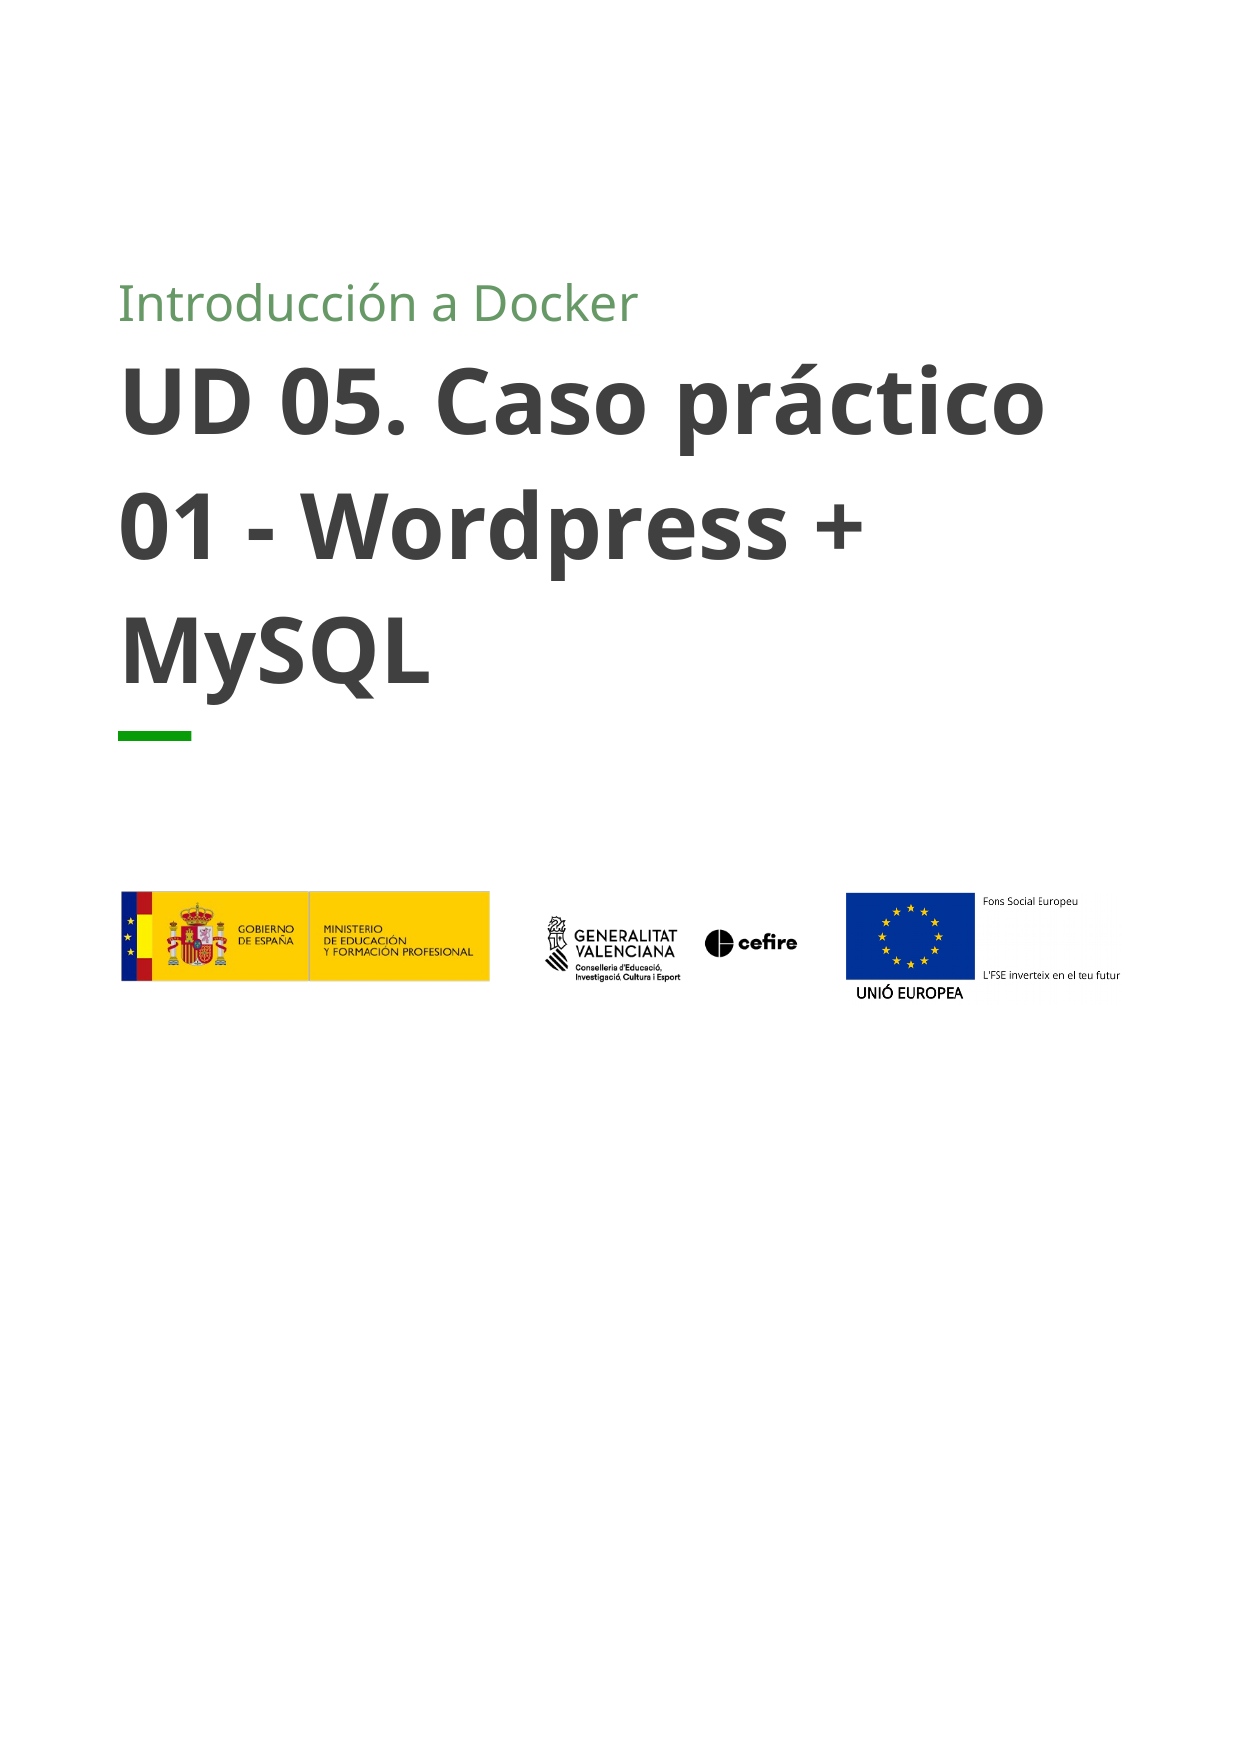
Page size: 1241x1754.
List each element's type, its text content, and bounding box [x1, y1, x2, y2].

picture [118, 885, 1123, 1005]
title Introducción a Docker UD 05. Caso práctico 01 - Wordpress + MySQL [118, 268, 1122, 711]
picture [118, 731, 192, 741]
